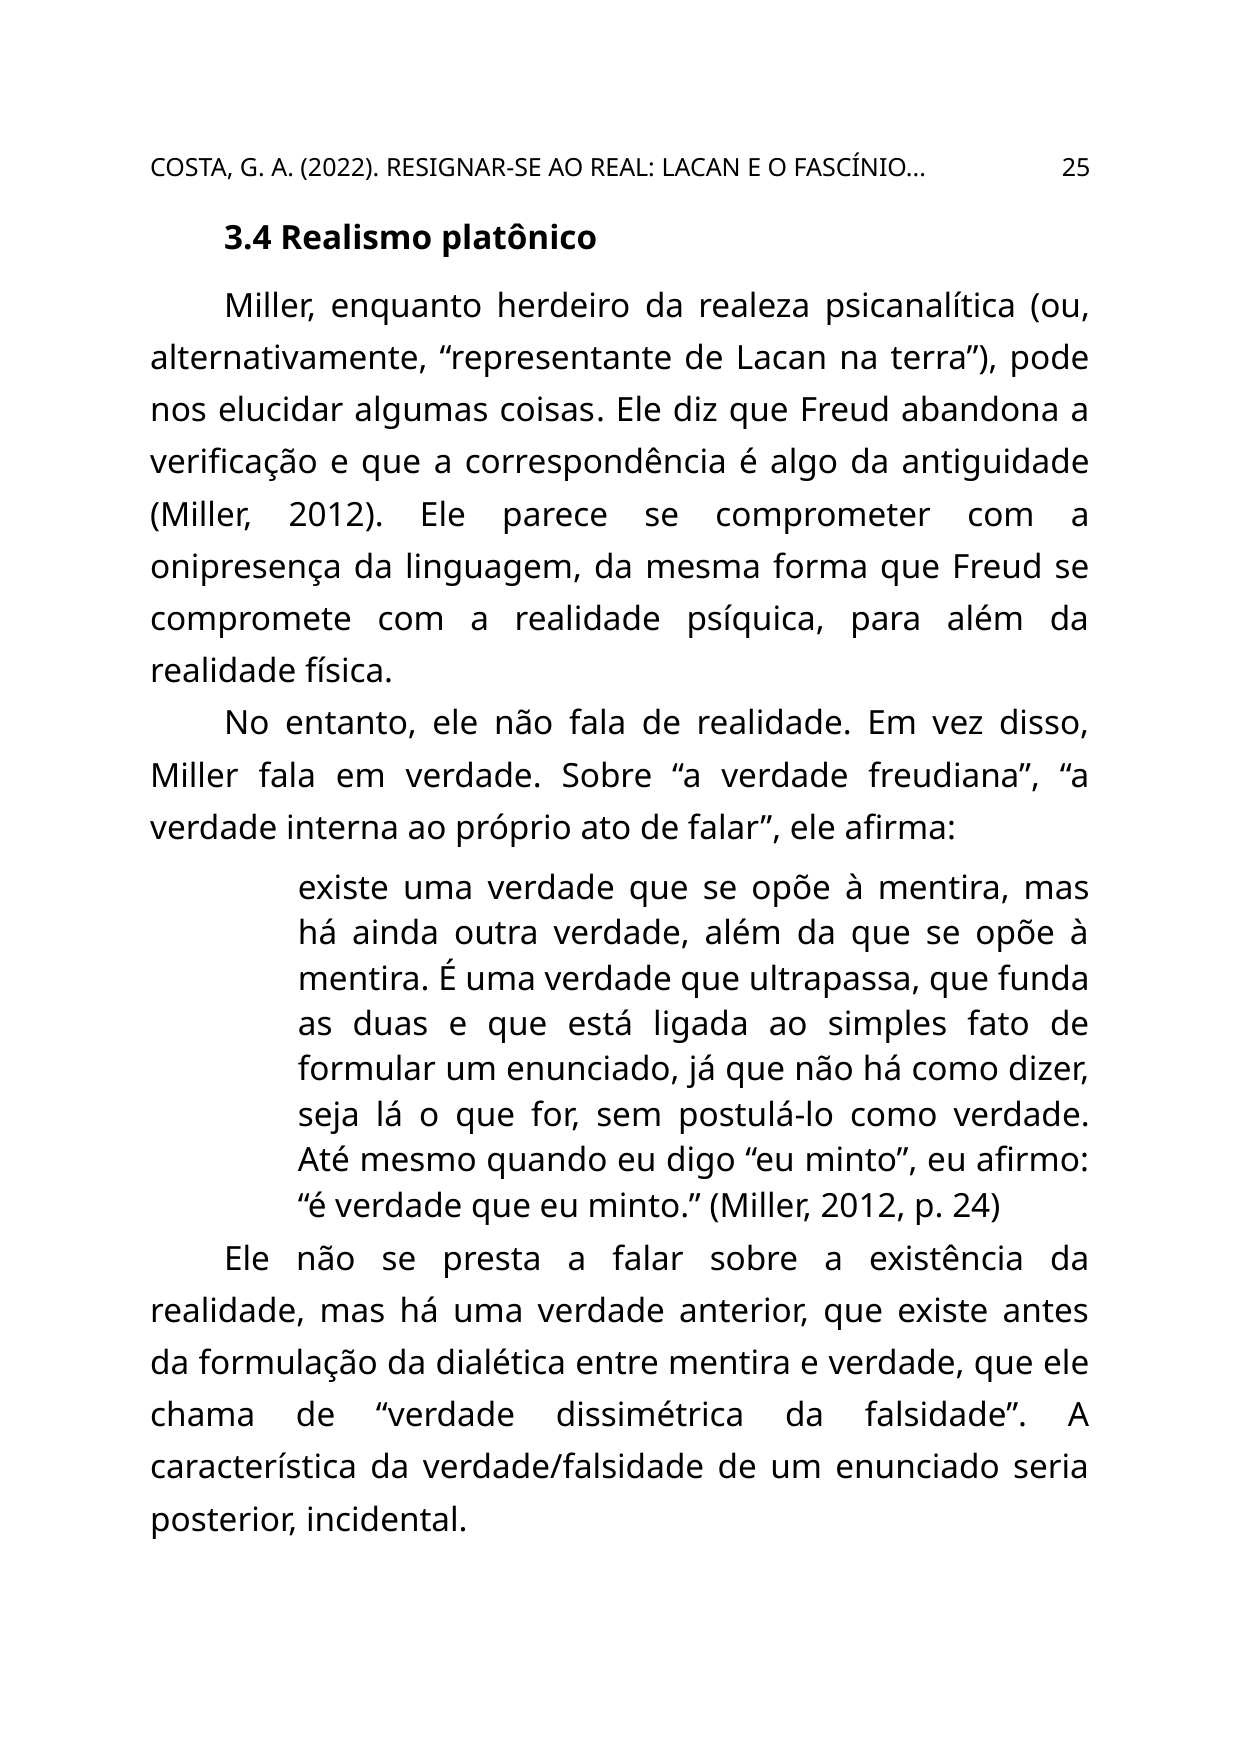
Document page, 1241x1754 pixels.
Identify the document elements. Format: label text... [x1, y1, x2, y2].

text No entanto, ele não fala de realidade. Em vez disso, Miller fala em verdade. Sobre “a verdade freudiana”, “a verdade interna ao próprio ato de falar”, ele afirma: [150, 699, 1090, 849]
subtitle 3.4 Realismo platônico [150, 213, 1090, 259]
text existe uma verdade que se opõe à mentira, mas há ainda outra verdade, além da que se opõe à mentira. É uma verdade que ultrapassa, que funda as duas e que está ligada ao simples fato de formular um enunciado, já que não há como dizer, seja lá o que for, sem postulá-lo como verdade. Até mesmo quando eu digo “eu minto”, eu afirmo: “é verdade que eu minto.” (Miller, 2012, p. 24) [298, 863, 1090, 1227]
text Ele não se presta a falar sobre a existência da realidade, mas há uma verdade anterior, que existe antes da formulação da dialética entre mentira e verdade, que ele chama de “verdade dissimétrica da falsidade”. A característica da verdade/falsidade de um enunciado seria posterior, incidental. [150, 1234, 1090, 1541]
text Miller, enquanto herdeiro da realeza psicanalítica (ou, alternativamente, “representante de Lacan na terra”), pode nos elucidar algumas coisas. Ele diz que Freud abandona a verificação e que a correspondência é algo da antiguidade (Miller, 2012). Ele parece se comprometer com a onipresença da linguagem, da mesma forma que Freud se compromete com a realidade psíquica, para além da realidade física. [150, 282, 1090, 692]
